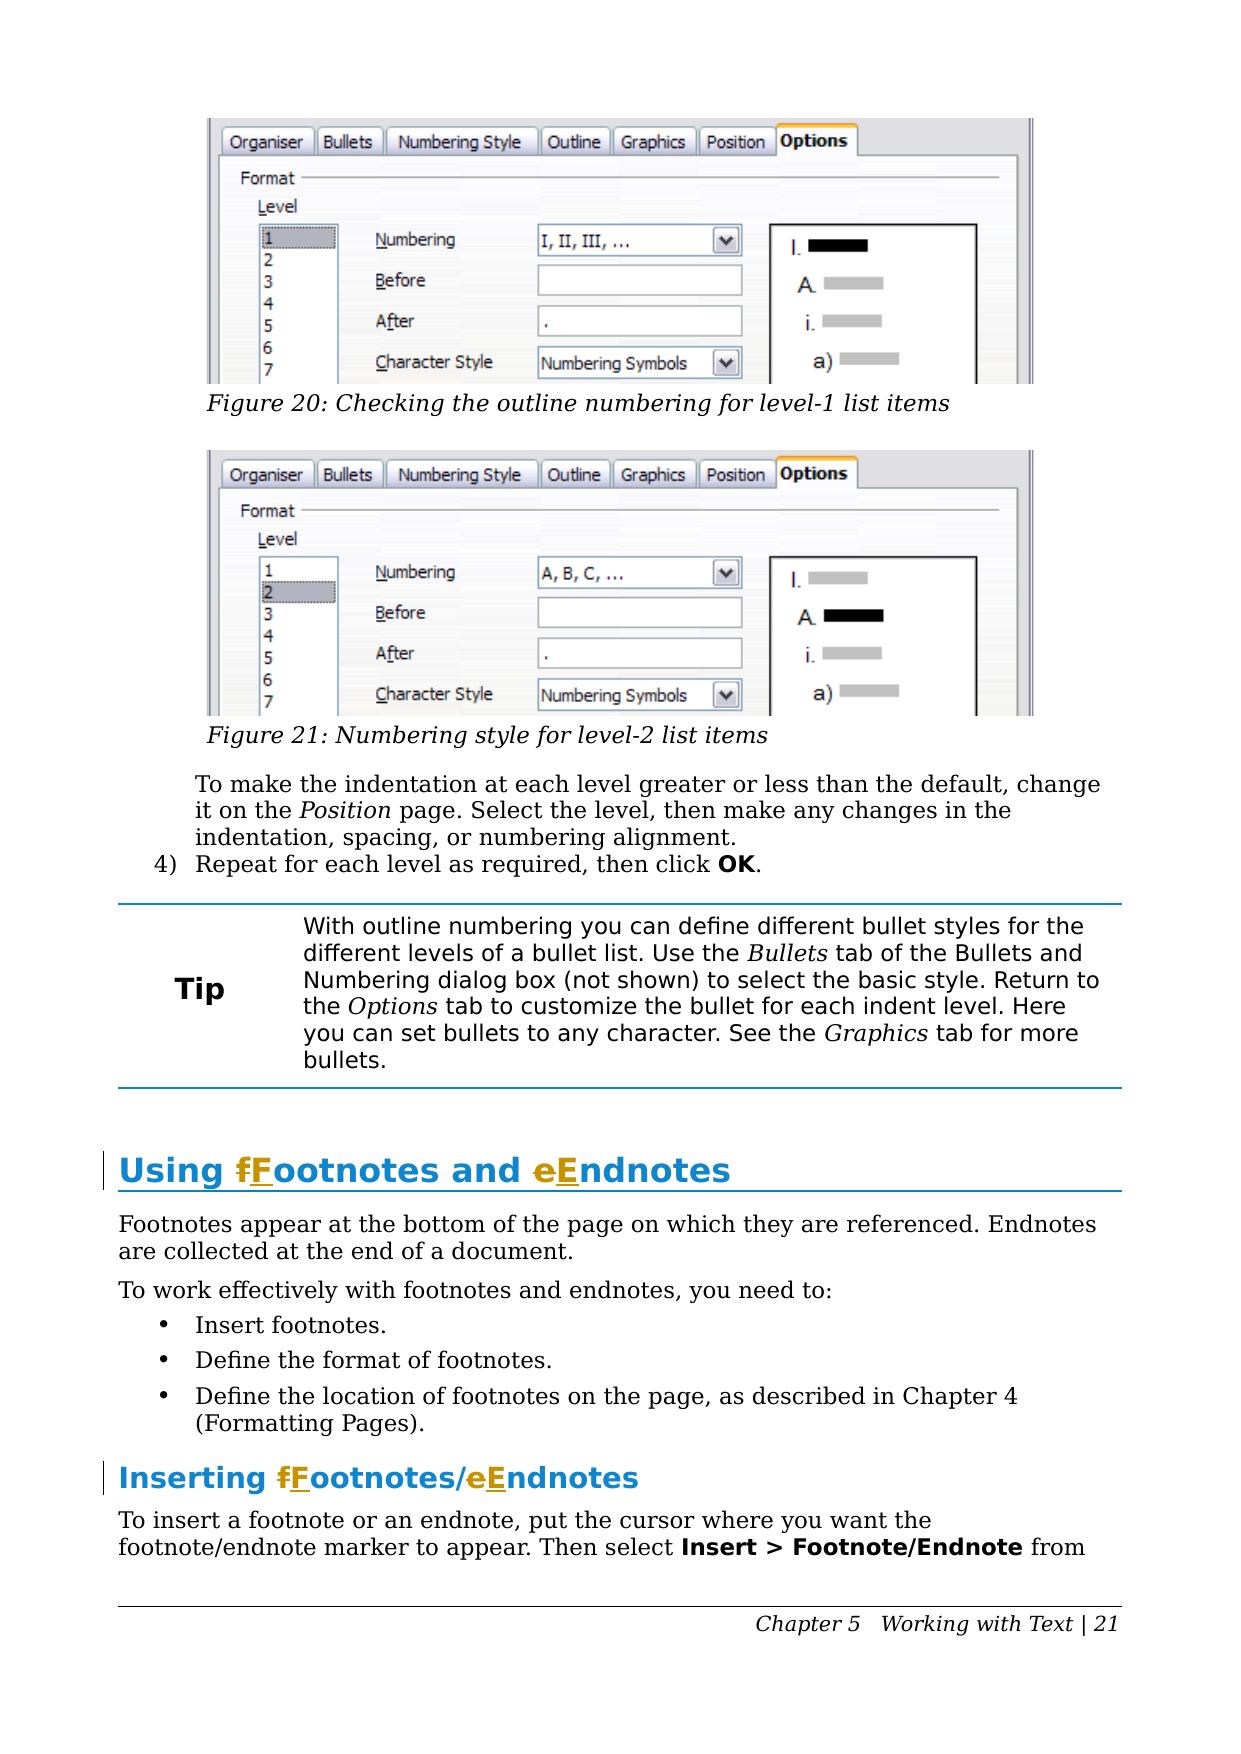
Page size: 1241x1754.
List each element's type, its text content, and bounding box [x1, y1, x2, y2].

picture [206, 450, 1034, 716]
list Repeat for each level as required, then click OK. [177, 851, 1122, 878]
subtitle Using Footnotes and Endnotes [118, 1151, 1122, 1190]
list To work effectively with footnotes and endnotes, you need to: [118, 1277, 1122, 1304]
text Figure 20: Checking the outline numbering for level-1 list items [207, 390, 1033, 416]
table_header Tip [118, 905, 281, 1087]
text To insert a footnote or an endnote, put the cursor where you want the footnote/endnote marker to appear. Then select Insert > Footnote/Endnote from [118, 1507, 1122, 1561]
list To make the indentation at each level greater or less than the default, change it on the Position page. Select the level, then make any changes in the indentation, spacing, or numbering alignment. [195, 771, 1122, 851]
list Insert footnotes. [156, 1310, 1122, 1339]
list Define the location of footnotes on the page, as described in Chapter 4 (Formatting Pages). [156, 1381, 1122, 1437]
text Figure 21: Numbering style for level-2 list items [207, 722, 1033, 749]
subtitle Inserting Footnotes/Endnotes [118, 1461, 1122, 1495]
picture [206, 118, 1034, 384]
list Define the format of footnotes. [156, 1346, 1122, 1375]
table_header With outline numbering you can define different bullet styles for the different levels of a bullet list. Use the Bullets tab of the Bullets and Numbering dialog box (not shown) to select the basic style. Return to the Options tab to customize the bullet for each indent level. Here you can set bullets to any character. See the Graphics tab for more bullets. [281, 905, 1122, 1087]
text Footnotes appear at the bottom of the page on which they are referenced. Endnotes are collected at the end of a document. [118, 1211, 1122, 1264]
